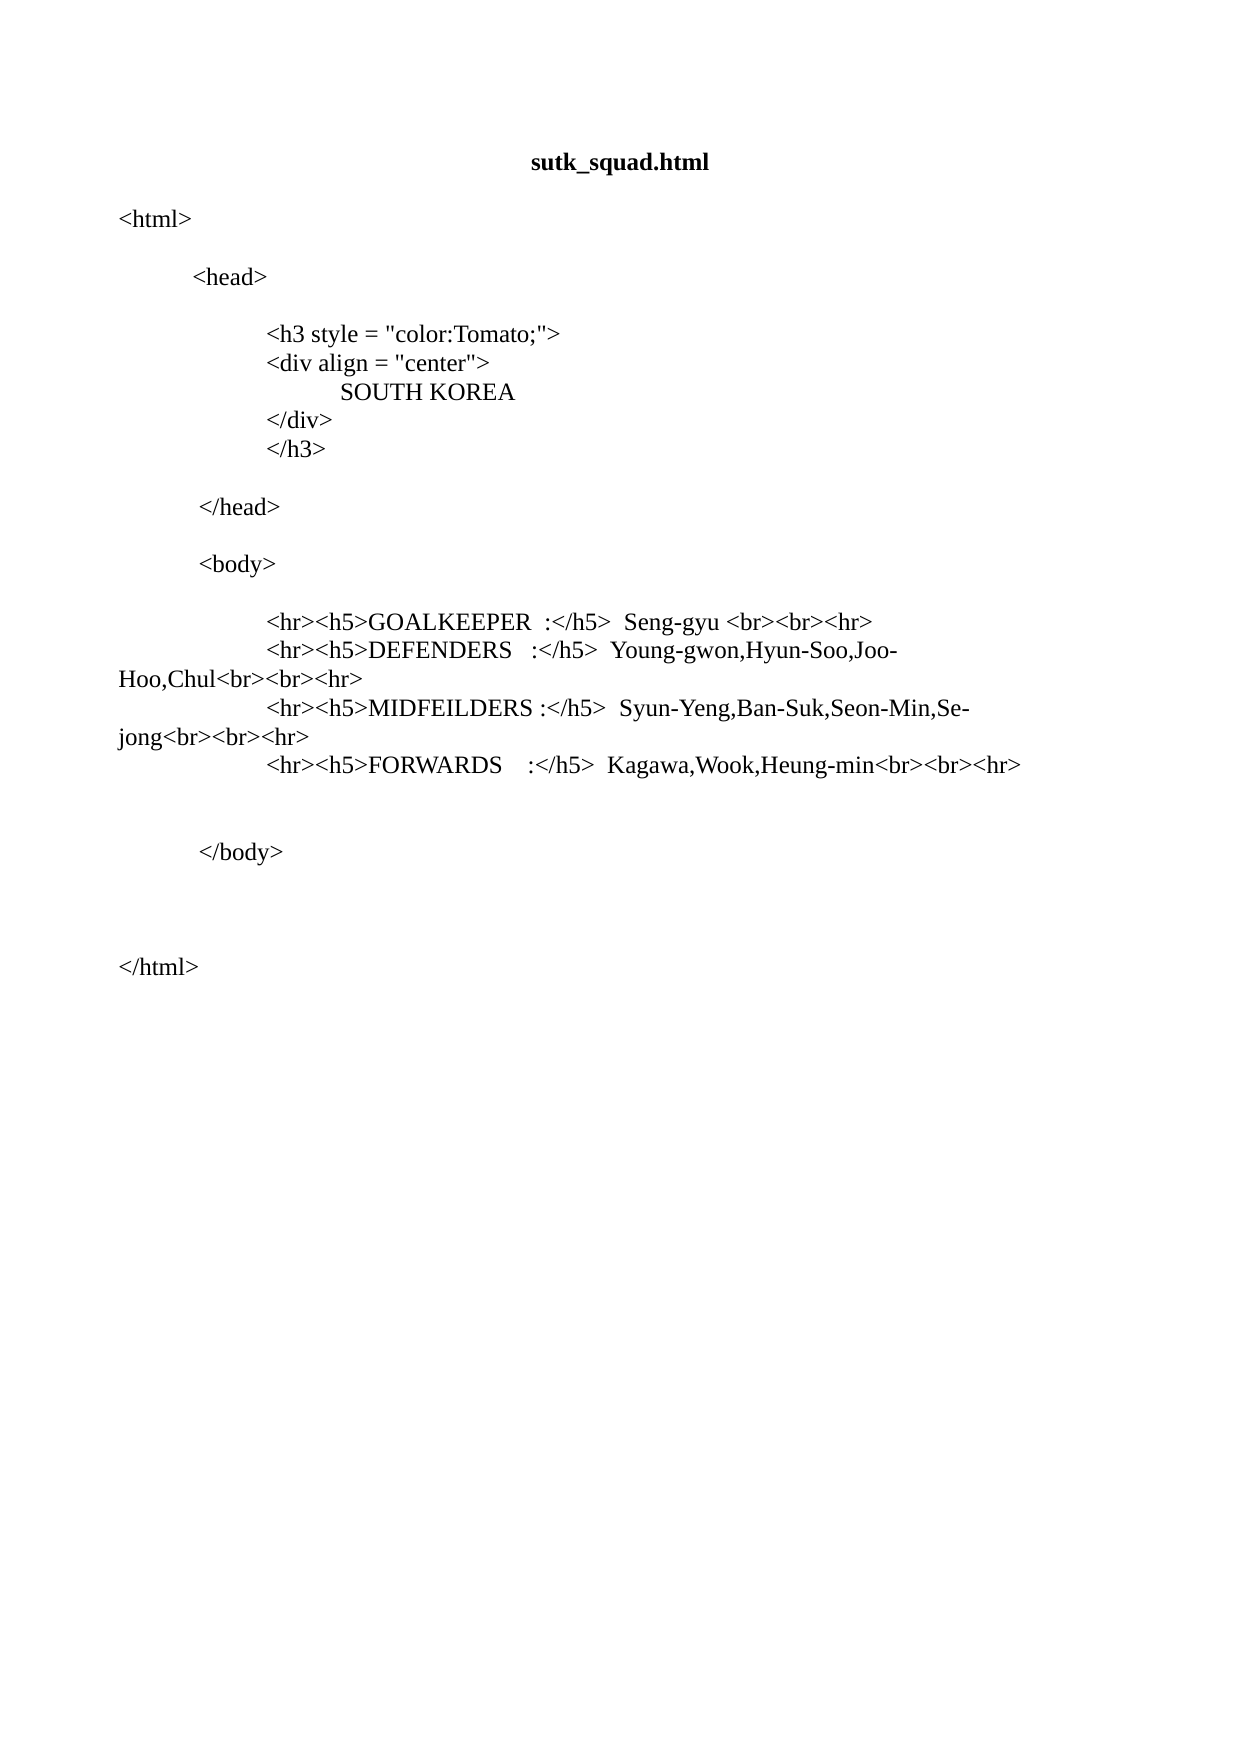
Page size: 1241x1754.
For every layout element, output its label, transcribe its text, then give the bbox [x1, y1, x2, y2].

text </div> [118, 406, 1122, 434]
text </h3> [118, 434, 1122, 463]
text <head> [118, 262, 1122, 291]
text </body> [118, 837, 1122, 866]
text <html> [118, 204, 1122, 233]
text </head> [118, 492, 1122, 521]
text <body> [118, 549, 1122, 578]
text <hr><h5>FORWARDS :</h5> Kagawa,Wook,Heung-min<br><br><hr> [118, 751, 1122, 779]
text <hr><h5>MIDFEILDERS :</h5> Syun-Yeng,Ban-Suk,Seon-Min,Se-jong<br><br><hr> [118, 693, 1122, 751]
text SOUTH KOREA [118, 377, 1122, 406]
text <h3 style = "color:Tomato;"> [118, 319, 1122, 348]
text <hr><h5>GOALKEEPER :</h5> Seng-gyu <br><br><hr> [118, 607, 1122, 636]
text <hr><h5>DEFENDERS :</h5> Young-gwon,Hyun-Soo,Joo-Hoo,Chul<br><br><hr> [118, 636, 1122, 693]
text </html> [118, 952, 1122, 981]
text sutk_squad.html [118, 147, 1122, 176]
text <div align = "center"> [118, 348, 1122, 377]
